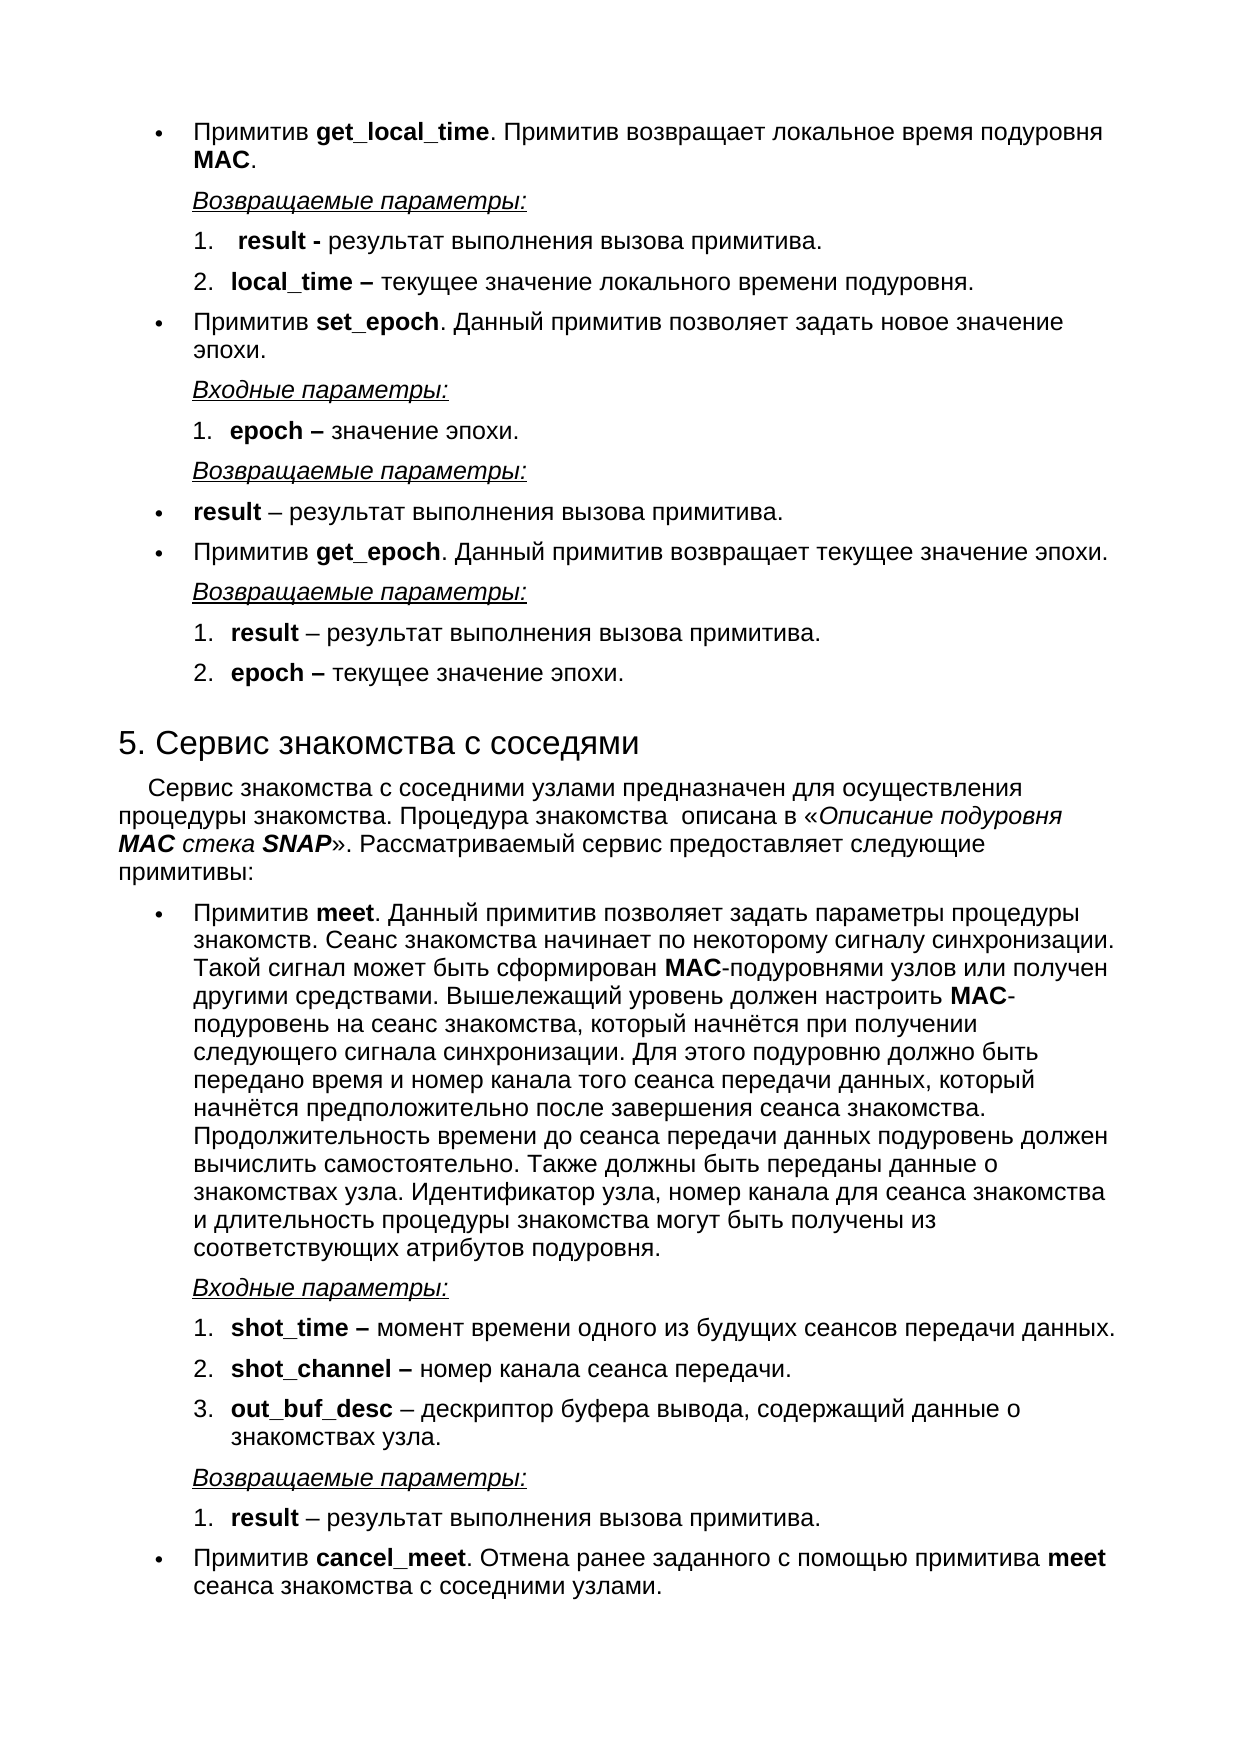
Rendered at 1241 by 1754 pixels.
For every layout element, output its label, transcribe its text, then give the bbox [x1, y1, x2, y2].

list out_buf_desc – дескриптор буфера вывода, содержащий данные о знакомствах узла. [193, 1395, 1122, 1451]
list Примитив set_epoch. Данный примитив позволяет задать новое значение эпохи. [156, 308, 1122, 363]
list Примитив get_local_time. Примитив возвращает локальное время подуровня MAC. [156, 118, 1122, 174]
list result – результат выполнения вызова примитива. [193, 1504, 1122, 1532]
list shot_time – момент времени одного из будущих сеансов передачи данных. [193, 1314, 1122, 1342]
list local_time – текущее значение локального времени подуровня. [193, 267, 1122, 295]
list epoch – значение эпохи. [192, 416, 1122, 444]
text Возвращаемые параметры: [118, 1463, 1122, 1491]
list shot_channel – номер канала сеанса передачи. [193, 1354, 1122, 1382]
text Сервис знакомства с соседними узлами предназначен для осуществления процедуры знакомства. Процедура знакомства описана в «Описание подуровня MAC стека SNAP». Рассматриваемый сервис предоставляет следующие примитивы: [118, 774, 1122, 886]
text Входные параметры: [118, 1274, 1122, 1302]
list result – результат выполнения вызова примитива. [156, 497, 1122, 525]
text Возвращаемые параметры: [118, 457, 1122, 485]
text Возвращаемые параметры: [118, 186, 1122, 214]
list Примитив meet. Данный примитив позволяет задать параметры процедуры знакомств. Сеанс знакомства начинает по некоторому сигналу синхронизации. Такой сигнал может быть сформирован MAC-подуровнями узлов или получен другими средствами. Вышележащий уровень должен настроить MAC-подуровень на сеанс знакомства, который начнётся при получении следующего сигнала синхронизации. Для этого подуровню должно быть передано время и номер канала того сеанса передачи данных, который начнётся предположительно после завершения сеанса знакомства. Продолжительность времени до сеанса передачи данных подуровень должен вычислить самостоятельно. Также должны быть переданы данные о знакомствах узла. Идентификатор узла, номер канала для сеанса знакомства и длительность процедуры знакомства могут быть получены из соответствующих атрибутов подуровня. [156, 898, 1122, 1261]
list Примитив cancel_meet. Отмена ранее заданного с помощью примитива meet сеанса знакомства с соседними узлами. [156, 1544, 1122, 1600]
list result – результат выполнения вызова примитива. [193, 618, 1122, 646]
subtitle Сервис знакомства с соседями [118, 724, 1122, 762]
list epoch – текущее значение эпохи. [193, 659, 1122, 687]
list Примитив get_epoch. Данный примитив возвращает текущее значение эпохи. [156, 538, 1122, 566]
text Возвращаемые параметры: [118, 578, 1122, 606]
text Входные параметры: [118, 376, 1122, 404]
list result - результат выполнения вызова примитива. [193, 227, 1122, 255]
